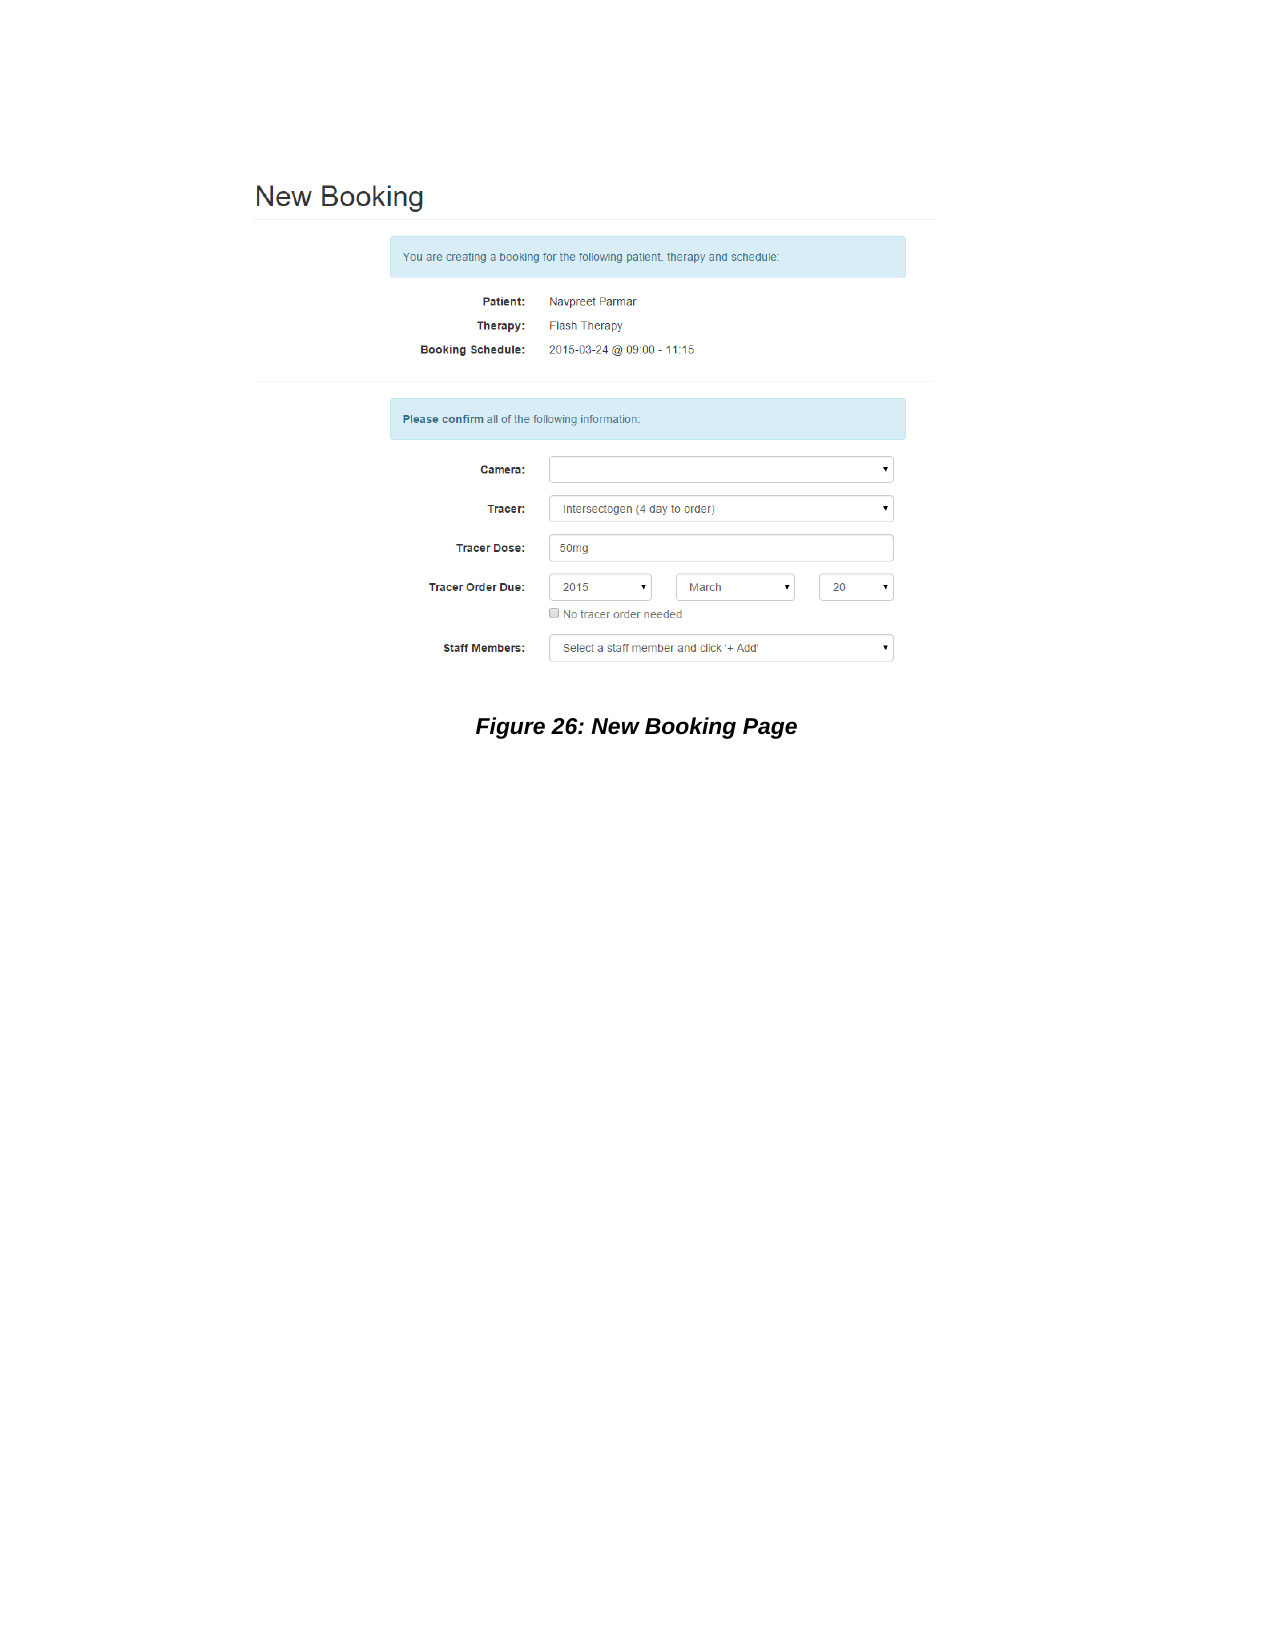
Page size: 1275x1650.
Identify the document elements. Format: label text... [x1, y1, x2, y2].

picture [242, 178, 935, 662]
text Figure 26: New Booking Page [150, 714, 1125, 739]
